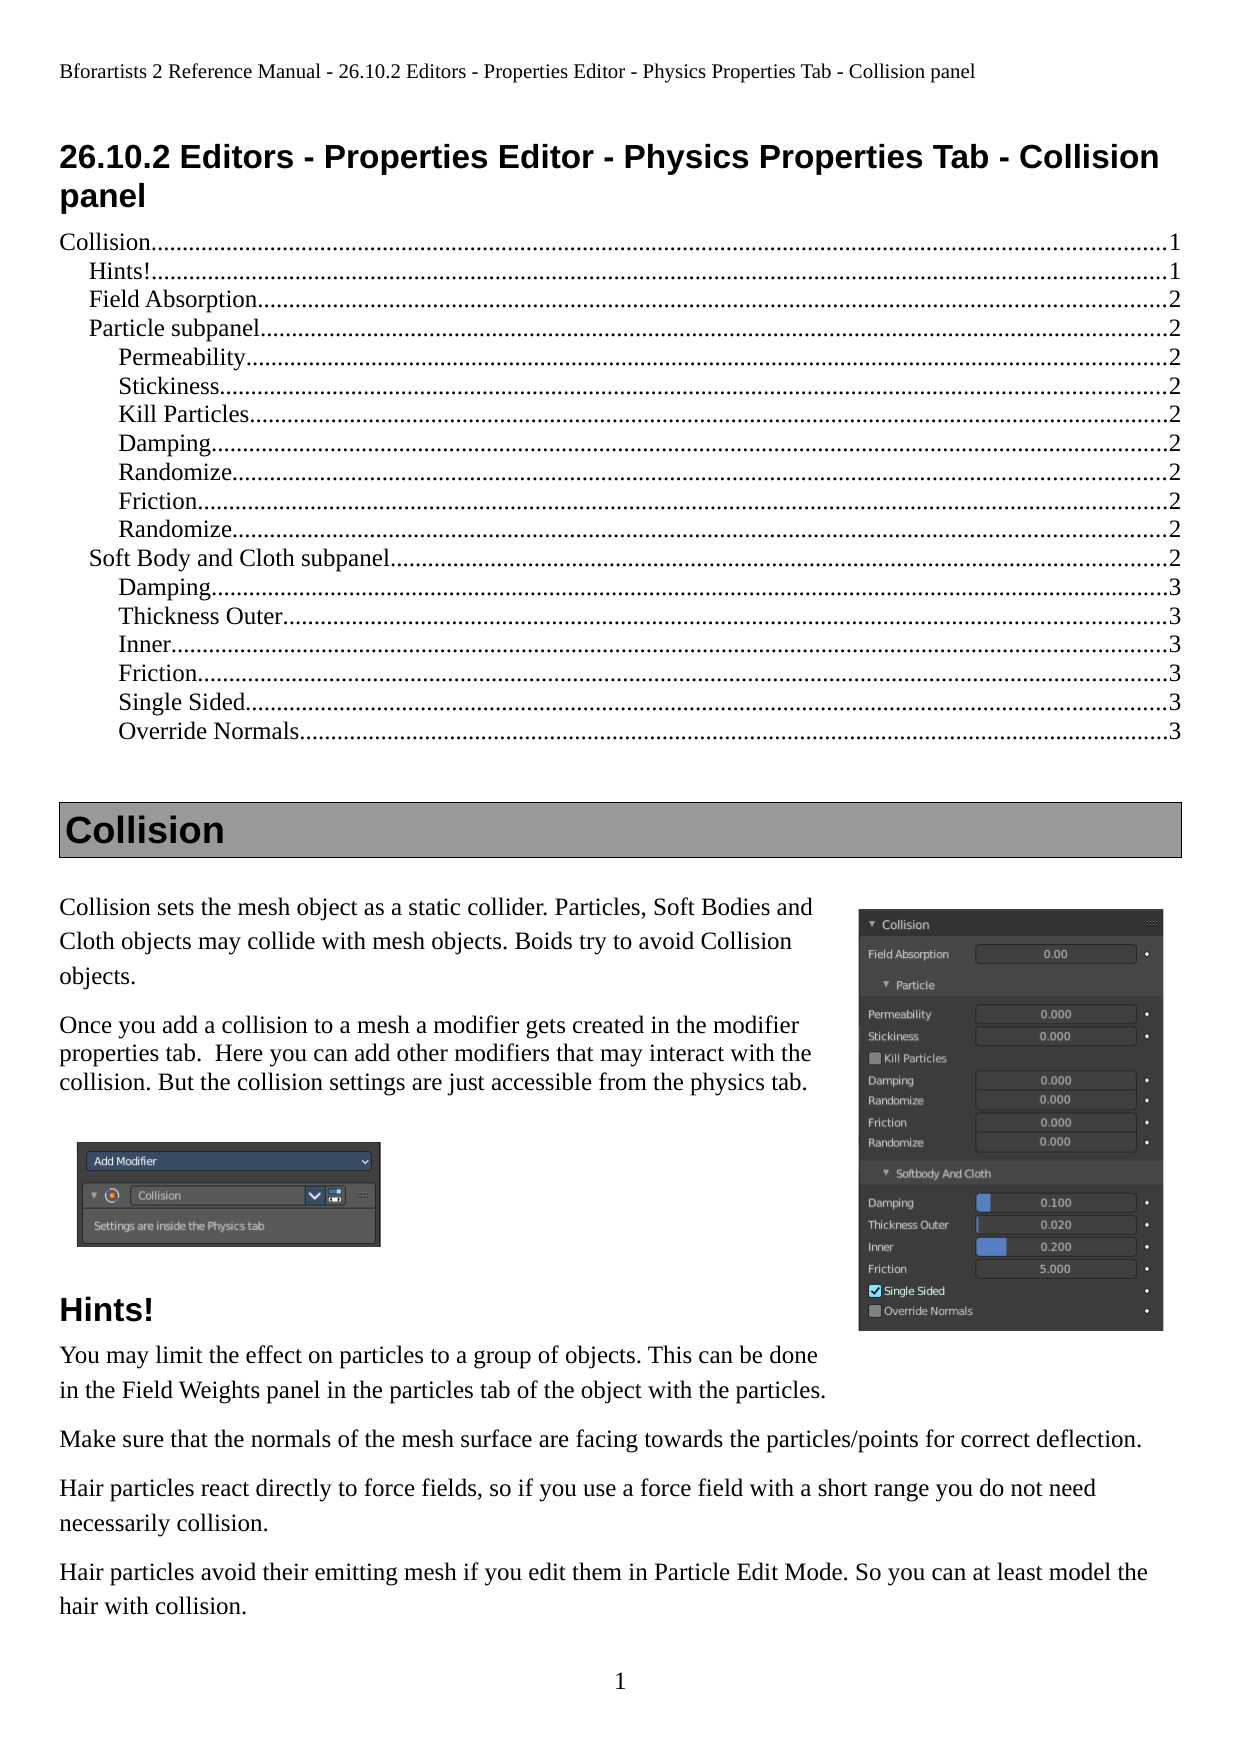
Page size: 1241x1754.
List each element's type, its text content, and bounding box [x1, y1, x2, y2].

subtitle Hints! [59, 1289, 858, 1328]
text Permeability 2 [118, 342, 1181, 371]
text Once you add a collision to a mesh a modifier gets created in the modifier properties tab. Here you can add other modifiers that may interact with the collision. But the collision settings are just accessible from the physics tab. [59, 1010, 858, 1096]
text Field Absorption 2 [88, 284, 1181, 313]
text You may limit the effect on particles to a group of objects. This can be done in the Field Weights panel in the particles tab of the object with the particles. [59, 1341, 1181, 1404]
text Randomize 2 [118, 457, 1181, 486]
text Hair particles react directly to force fields, so if you use a force field with a short range you do not need necessarily collision. [59, 1473, 1181, 1536]
subtitle [1164, 1289, 1181, 1328]
text Hints! 1 [88, 256, 1181, 284]
text Friction 2 [118, 486, 1181, 514]
text Inner 3 [118, 629, 1181, 658]
text Stickiness 2 [118, 371, 1181, 399]
text Hair particles avoid their emitting mesh if you edit them in Particle Edit Mode. So you can at least model the hair with collision. [59, 1557, 1181, 1620]
text Thickness Outer 3 [118, 601, 1181, 629]
text Particle subpanel 2 [88, 313, 1181, 342]
text Make sure that the normals of the mesh surface are facing towards the particles/points for correct deflection. [59, 1424, 1181, 1453]
text Single Sided 3 [118, 687, 1181, 716]
text Soft Body and Cloth subpanel 2 [88, 543, 1181, 572]
text Kill Particles 2 [118, 399, 1181, 428]
text Randomize 2 [118, 514, 1181, 543]
subtitle 26.10.2 Editors - Properties Editor - Physics Properties Tab - Collision panel [59, 138, 1181, 214]
text Override Normals 3 [118, 716, 1181, 744]
picture [76, 1142, 381, 1247]
table_header Collision [60, 803, 1181, 857]
text Damping 2 [118, 428, 1181, 457]
text Collision sets the mesh object as a static collider. Particles, Soft Bodies and Cloth objects may collide with mesh objects. Boids try to avoid Collision objects. [59, 892, 1181, 989]
text Damping 3 [118, 572, 1181, 601]
text Friction 3 [118, 658, 1181, 687]
text Collision 1 [59, 227, 1181, 256]
picture [858, 909, 1164, 1331]
